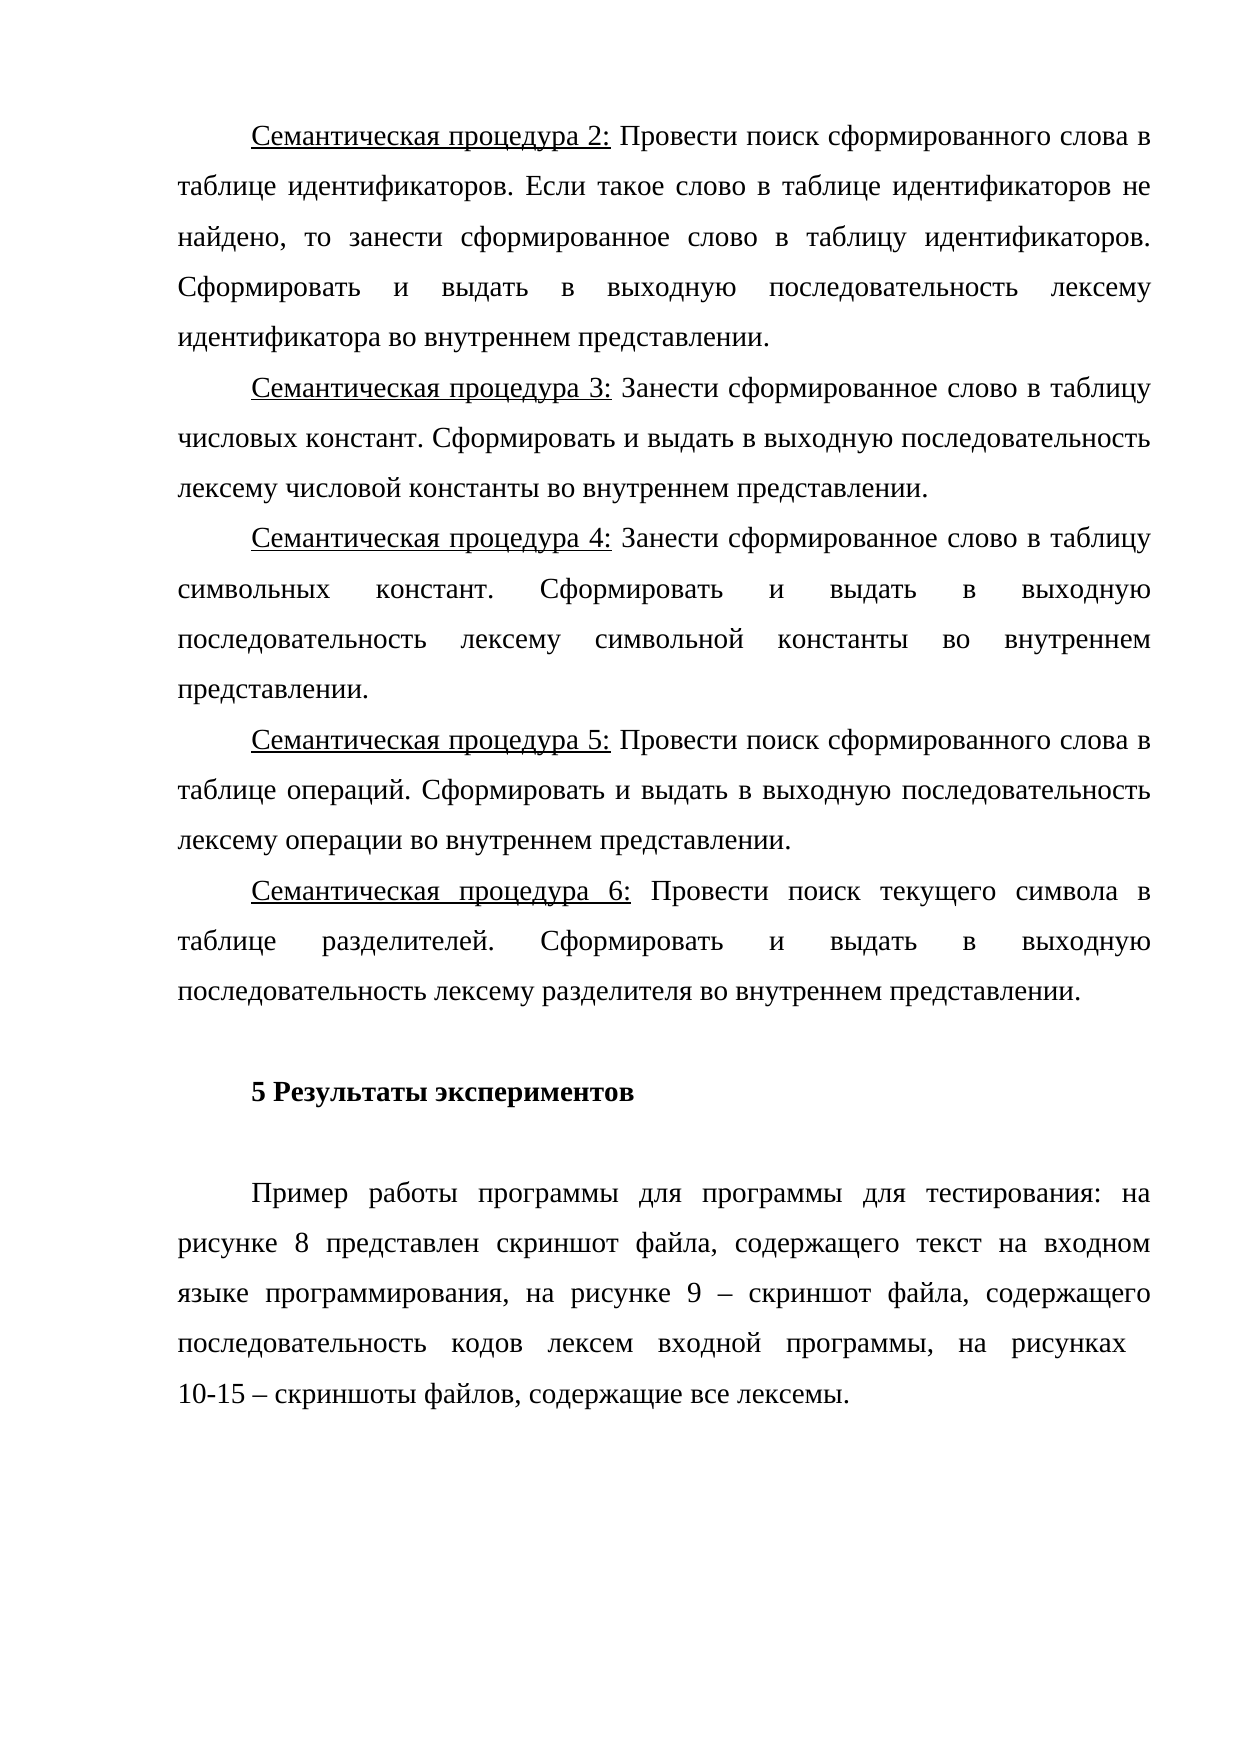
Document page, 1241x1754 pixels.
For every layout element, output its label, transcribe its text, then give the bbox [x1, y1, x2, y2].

text Семантическая процедура 5: Провести поиск сформированного слова в таблице операций. Сформировать и выдать в выходную последовательность лексему операции во внутреннем представлении. [177, 722, 1152, 856]
text Семантическая процедура 3: Занести сформированное слово в таблицу числовых констант. Сформировать и выдать в выходную последовательность лексему числовой константы во внутреннем представлении. [177, 370, 1152, 504]
text Семантическая процедура 6: Провести поиск текущего символа в таблице разделителей. Сформировать и выдать в выходную последовательность лексему разделителя во внутреннем представлении. [177, 873, 1152, 1007]
subtitle 5 Результаты экспериментов [177, 1074, 1152, 1108]
text Семантическая процедура 4: Занести сформированное слово в таблицу символьных констант. Сформировать и выдать в выходную последовательность лексему символьной константы во внутреннем представлении. [177, 521, 1152, 705]
text Семантическая процедура 2: Провести поиск сформированного слова в таблице идентификаторов. Если такое слово в таблице идентификаторов не найдено, то занести сформированное слово в таблицу идентификаторов. Сформировать и выдать в выходную последовательность лексему идентификатора во внутреннем представлении. [177, 118, 1152, 353]
text Пример работы программы для программы для тестирования: на рисунке 8 представлен скриншот файла, содержащего текст на входном языке программирования, на рисунке 9 – скриншот файла, содержащего последовательность кодов лексем входной программы, на рисунках 10-15 – скриншоты файлов, содержащие все лексемы. [177, 1175, 1152, 1409]
